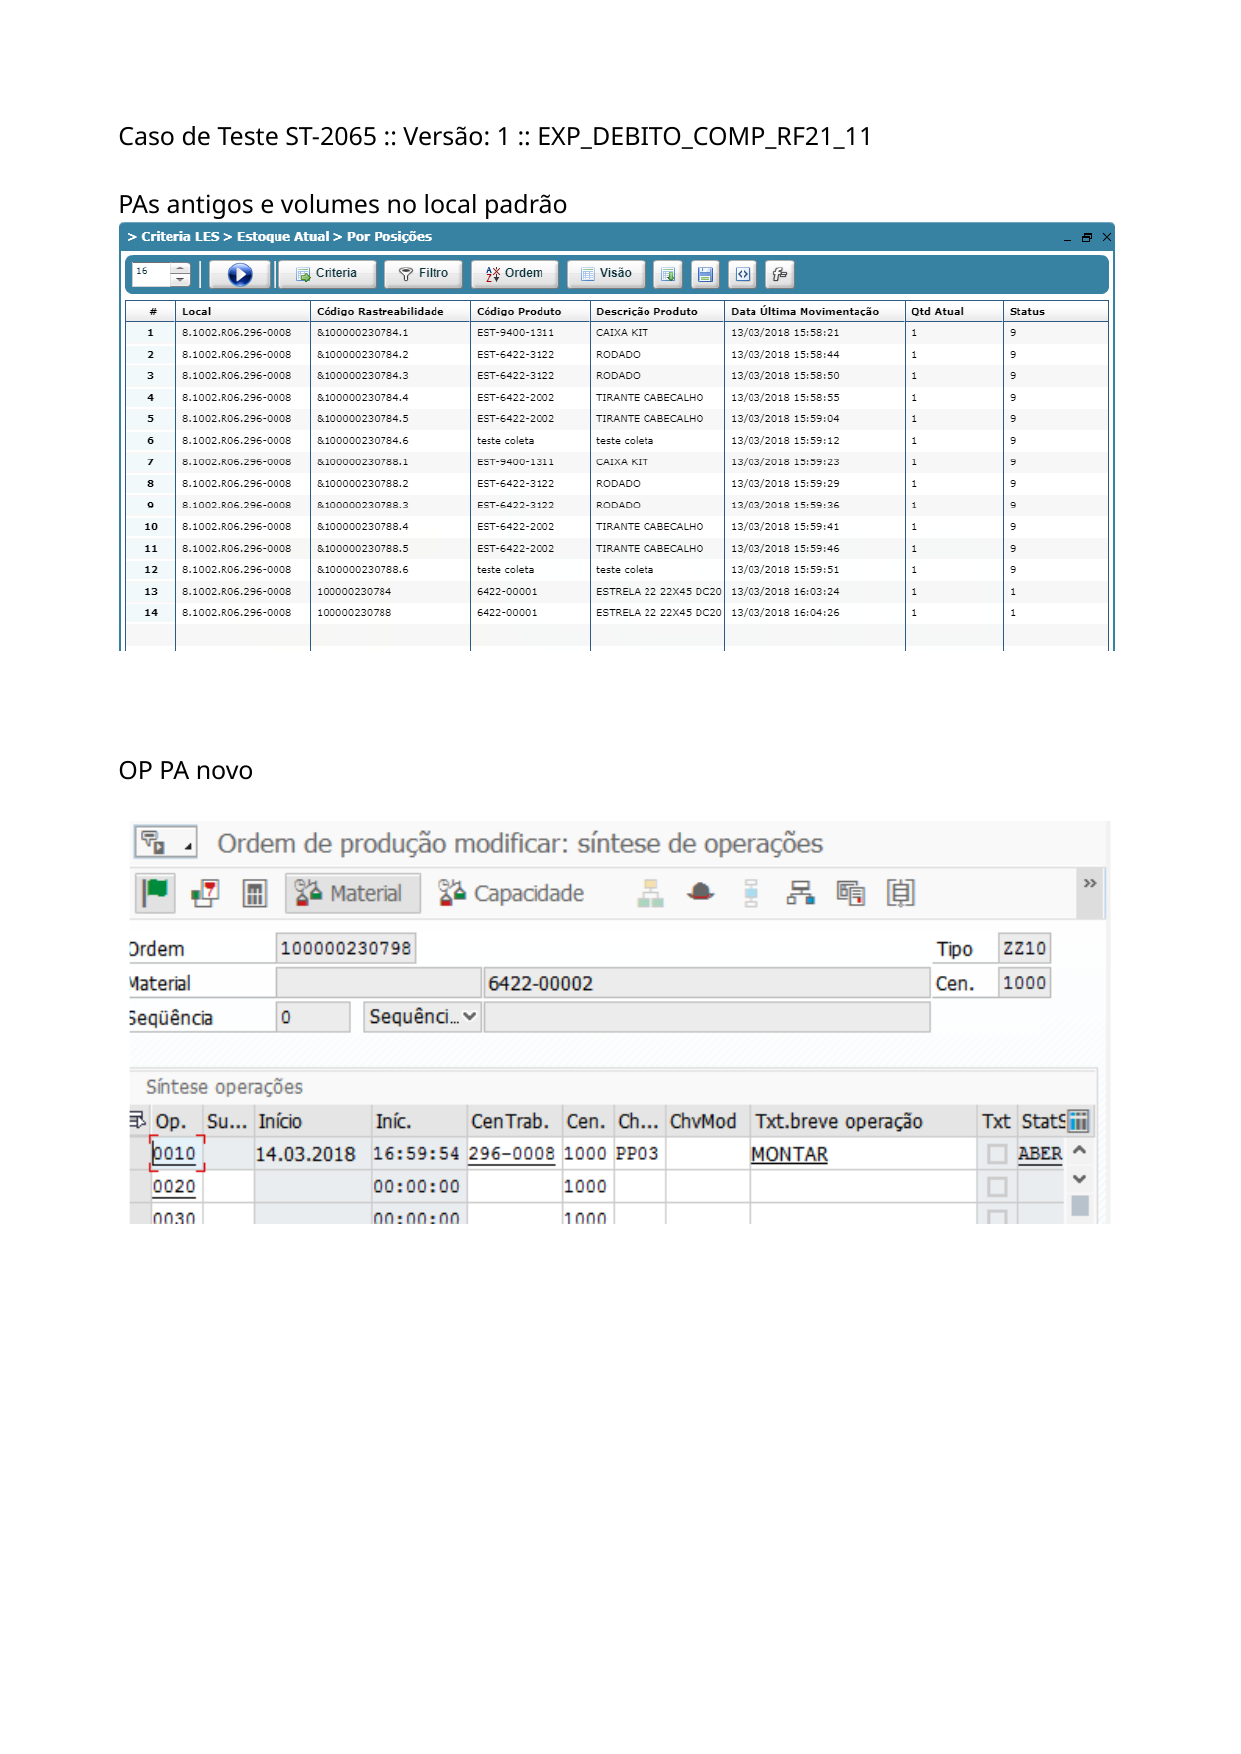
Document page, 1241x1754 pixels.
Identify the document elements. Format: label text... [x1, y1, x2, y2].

text OP PA novo [118, 753, 1122, 787]
text PAs antigos e volumes no local padrão [118, 186, 1122, 220]
picture [118, 220, 1123, 651]
picture [129, 821, 1111, 1224]
text Caso de Teste ST-2065 :: Versão: 1 :: EXP_DEBITO_COMP_RF21_11 [118, 118, 1122, 152]
